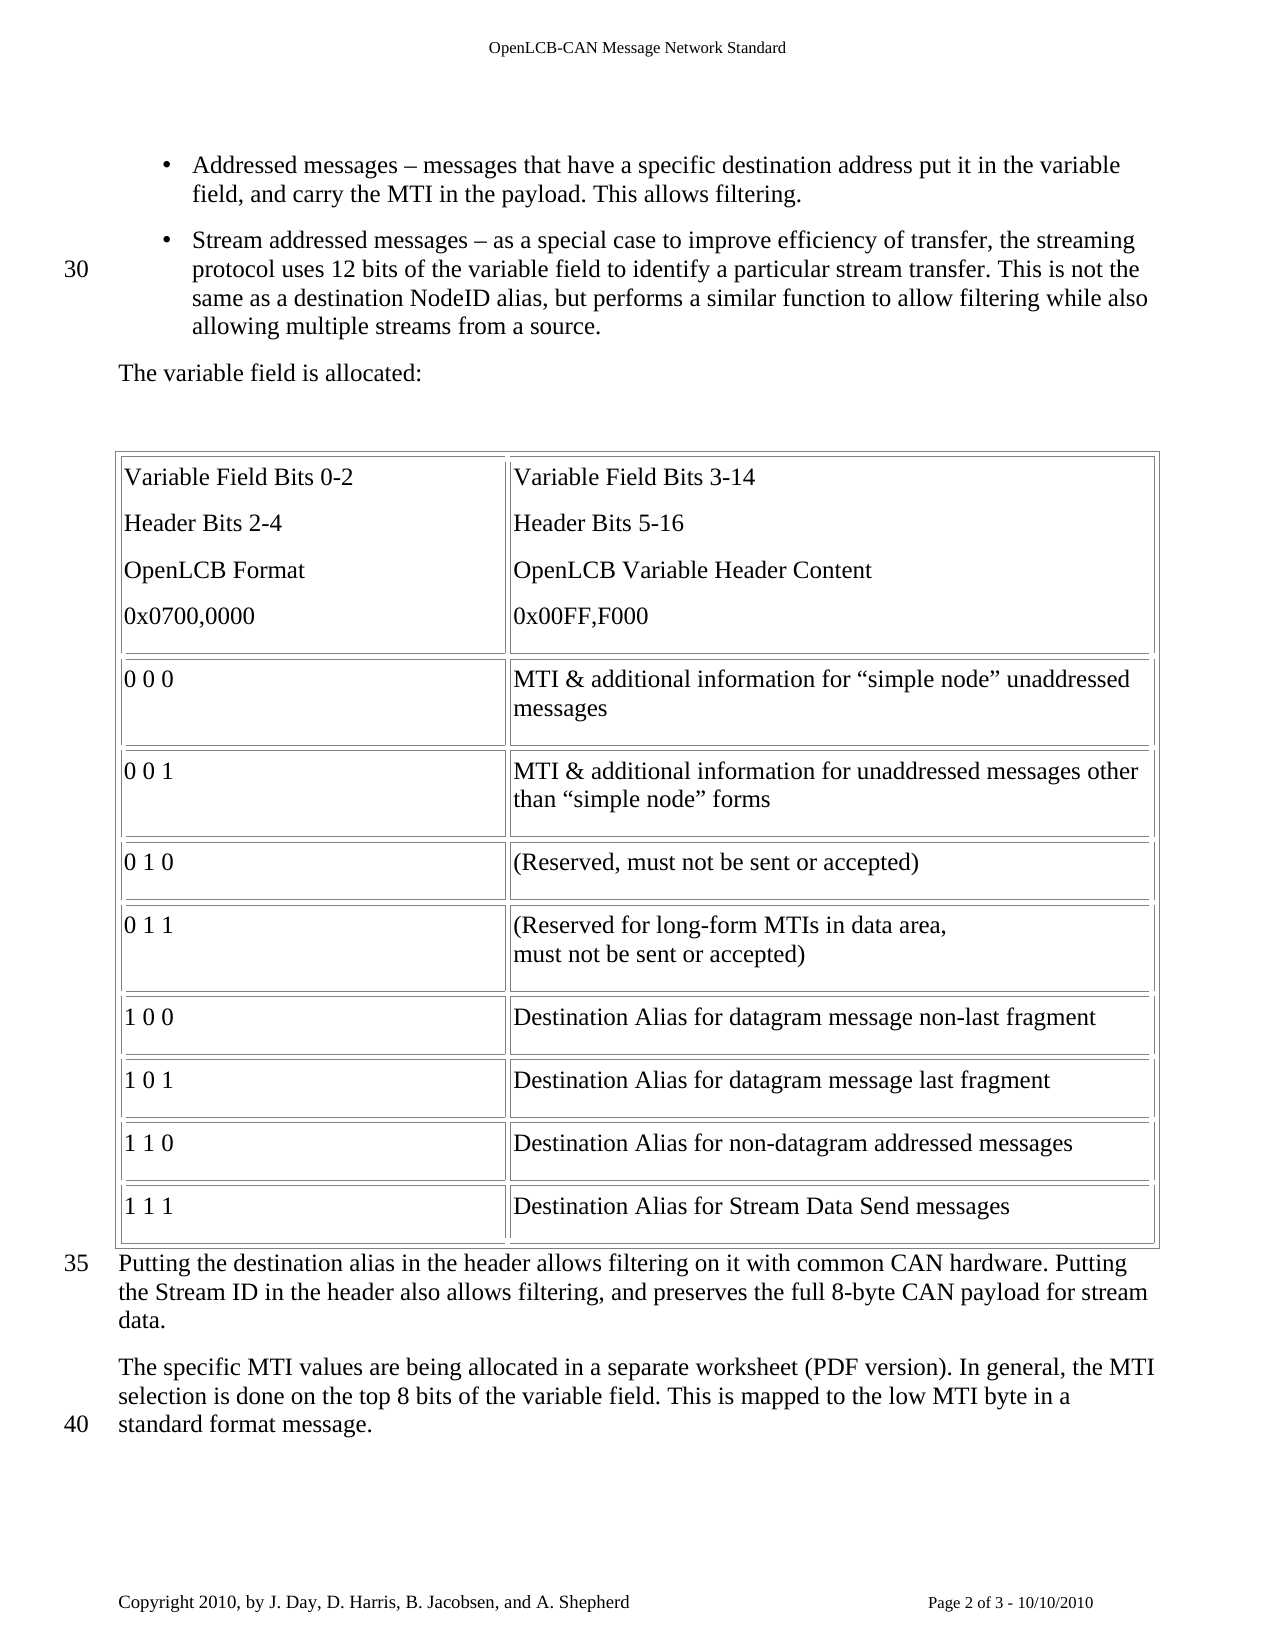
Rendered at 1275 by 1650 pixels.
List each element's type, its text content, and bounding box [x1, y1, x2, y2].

table_cell 0 1 1 [118, 899, 508, 991]
table_cell MTI & additional information for unaddressed messages other than “simple node” forms [508, 745, 1157, 836]
table_cell Destination Alias for datagram message last fragment [508, 1054, 1157, 1117]
table_cell Destination Alias for Stream Data Send messages [508, 1180, 1157, 1243]
text The variable field is allocated: [118, 358, 1157, 387]
table_header Variable Field Bits 3-14 Header Bits 5-16 OpenLCB Variable Header Content 0x00FF,F000 [508, 452, 1157, 653]
table_header Variable Field Bits 0-2 Header Bits 2-4 OpenLCB Format 0x0700,0000 [118, 452, 508, 653]
table_cell 0 0 0 [118, 653, 508, 745]
text Putting the destination alias in the header allows filtering on it with common CAN hardware. Putting the Stream ID in the header also allows filtering, and preserves the full 8-byte CAN payload for stream data. [118, 1249, 1157, 1334]
text The specific MTI values are being allocated in a separate worksheet (PDF version). In general, the MTI selection is done on the top 8 bits of the variable field. This is mapped to the low MTI byte in a standard format message. [118, 1352, 1157, 1438]
table_cell 0 1 0 [118, 836, 508, 899]
table_cell 1 1 1 [118, 1180, 508, 1243]
table_cell MTI & additional information for “simple node” unaddressed messages [508, 653, 1157, 745]
table_cell 1 0 1 [118, 1054, 508, 1117]
table_cell (Reserved for long-form MTIs in data area, must not be sent or accepted) [508, 899, 1157, 991]
table_cell 0 0 1 [118, 745, 508, 836]
list Stream addressed messages – as a special case to improve efficiency of transfer, the streaming protocol uses 12 bits of the variable field to identify a particular stream transfer. This is not the same as a destination NodeID alias, but performs a similar function to allow filtering while also allowing multiple streams from a source. [162, 225, 1157, 340]
list Addressed messages – messages that have a specific destination address put it in the variable field, and carry the MTI in the payload. This allows filtering. [162, 150, 1157, 207]
table_cell 1 1 0 [118, 1117, 508, 1180]
table_cell 1 0 0 [118, 991, 508, 1054]
table_cell Destination Alias for non-datagram addressed messages [508, 1117, 1157, 1180]
table_cell Destination Alias for datagram message non-last fragment [508, 991, 1157, 1054]
table_cell (Reserved, must not be sent or accepted) [508, 836, 1157, 899]
